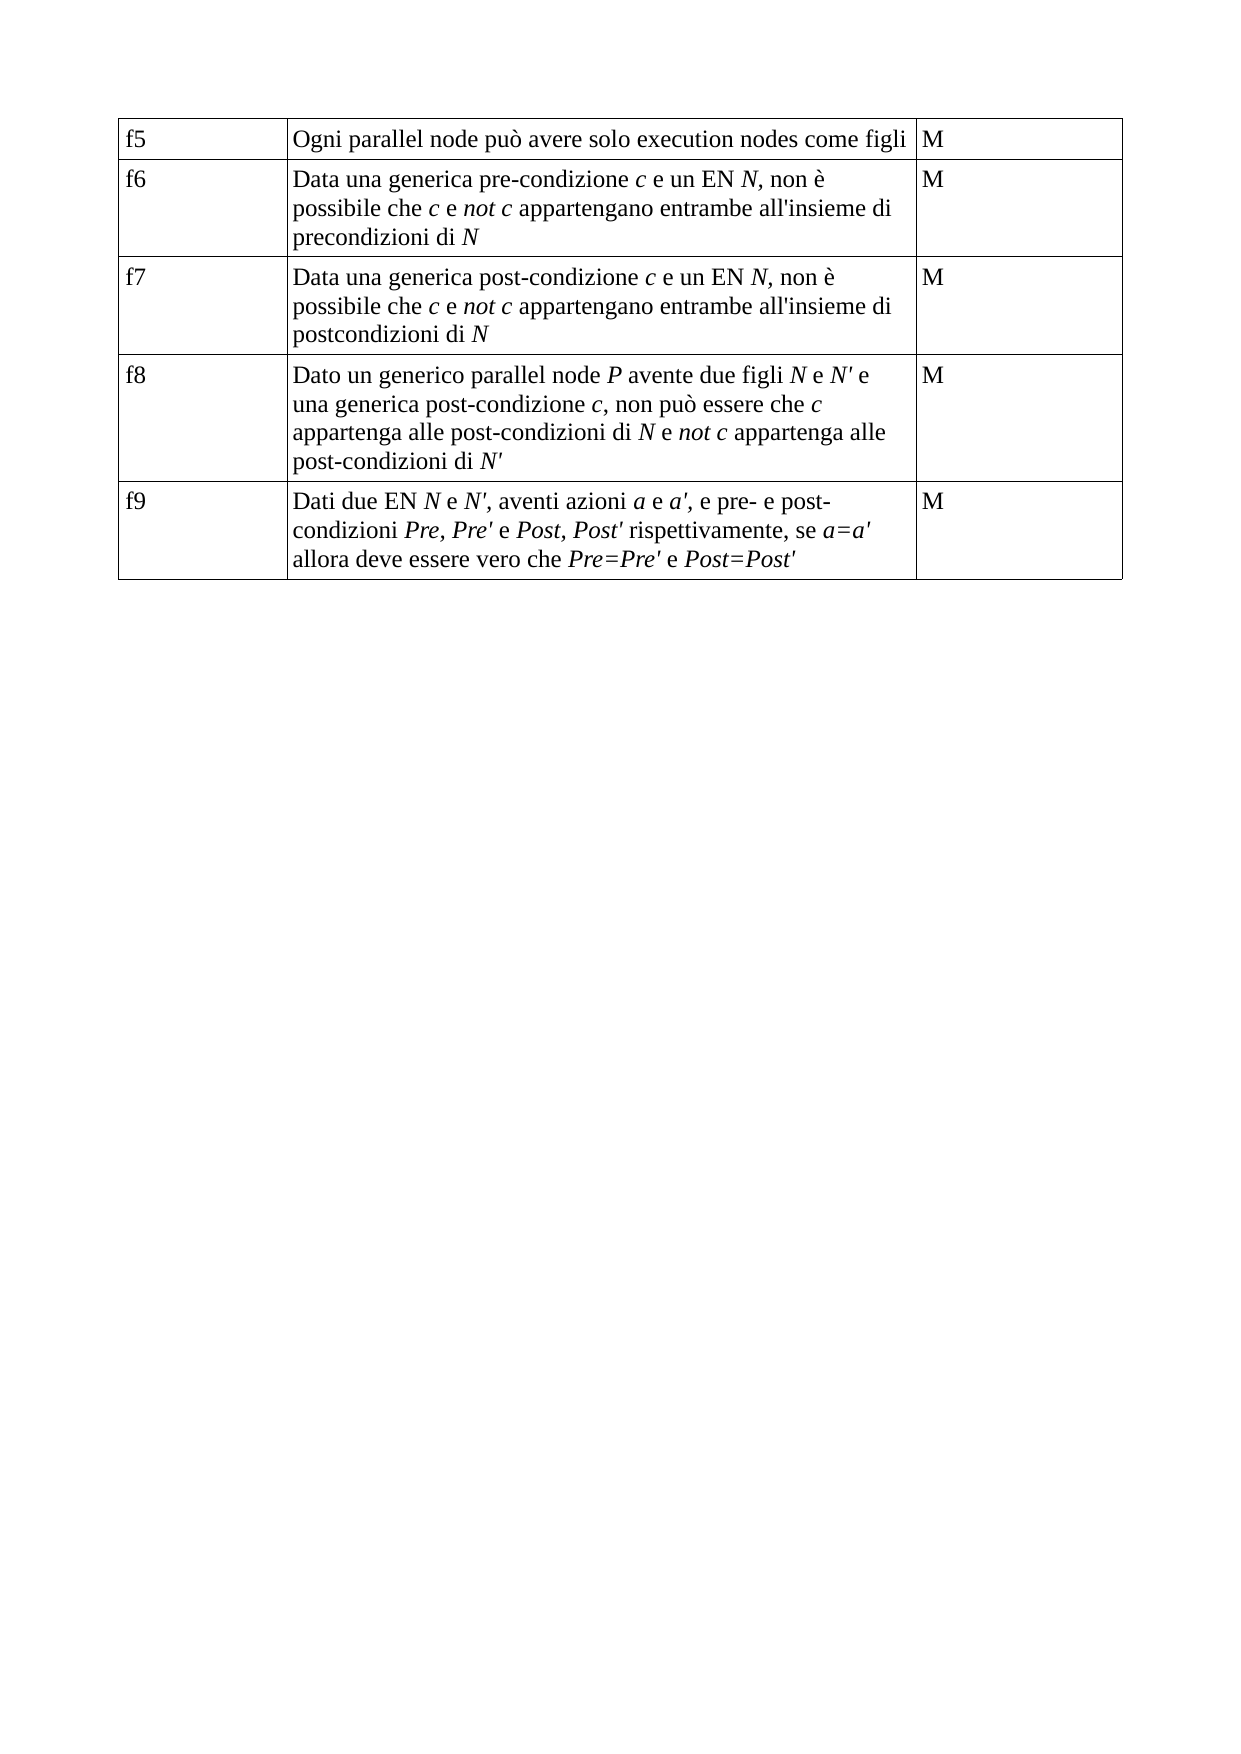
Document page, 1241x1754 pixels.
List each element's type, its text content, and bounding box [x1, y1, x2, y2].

table_cell f7 [119, 257, 287, 354]
table_cell Dati due EN N e N', aventi azioni a e a', e pre- e post- condizioni Pre, Pre' e Post, Post' rispettivamente, se a=a' allora deve essere vero che Pre=Pre' e Post=Post' [288, 482, 916, 578]
table_cell M [917, 482, 1122, 578]
table_cell Dato un generico parallel node P avente due figli N e N' e una generica post-condizione c, non può essere che c appartenga alle post-condizioni di N e not c appartenga alle post-condizioni di N' [288, 355, 916, 481]
table_cell Data una generica pre-condizione c e un EN N, non è possibile che c e not c appartengano entrambe all'insieme di precondizioni di N [288, 160, 916, 256]
table_cell f9 [119, 482, 287, 578]
table_cell M [917, 257, 1122, 354]
table_cell Ogni parallel node può avere solo execution nodes come figli [288, 119, 916, 158]
table_cell M [917, 355, 1122, 481]
table_cell f5 [119, 119, 287, 158]
table_cell Data una generica post-condizione c e un EN N, non è possibile che c e not c appartengano entrambe all'insieme di postcondizioni di N [288, 257, 916, 354]
table_cell M [917, 119, 1122, 158]
table_cell f8 [119, 355, 287, 481]
table_cell M [917, 160, 1122, 256]
table_cell f6 [119, 160, 287, 256]
